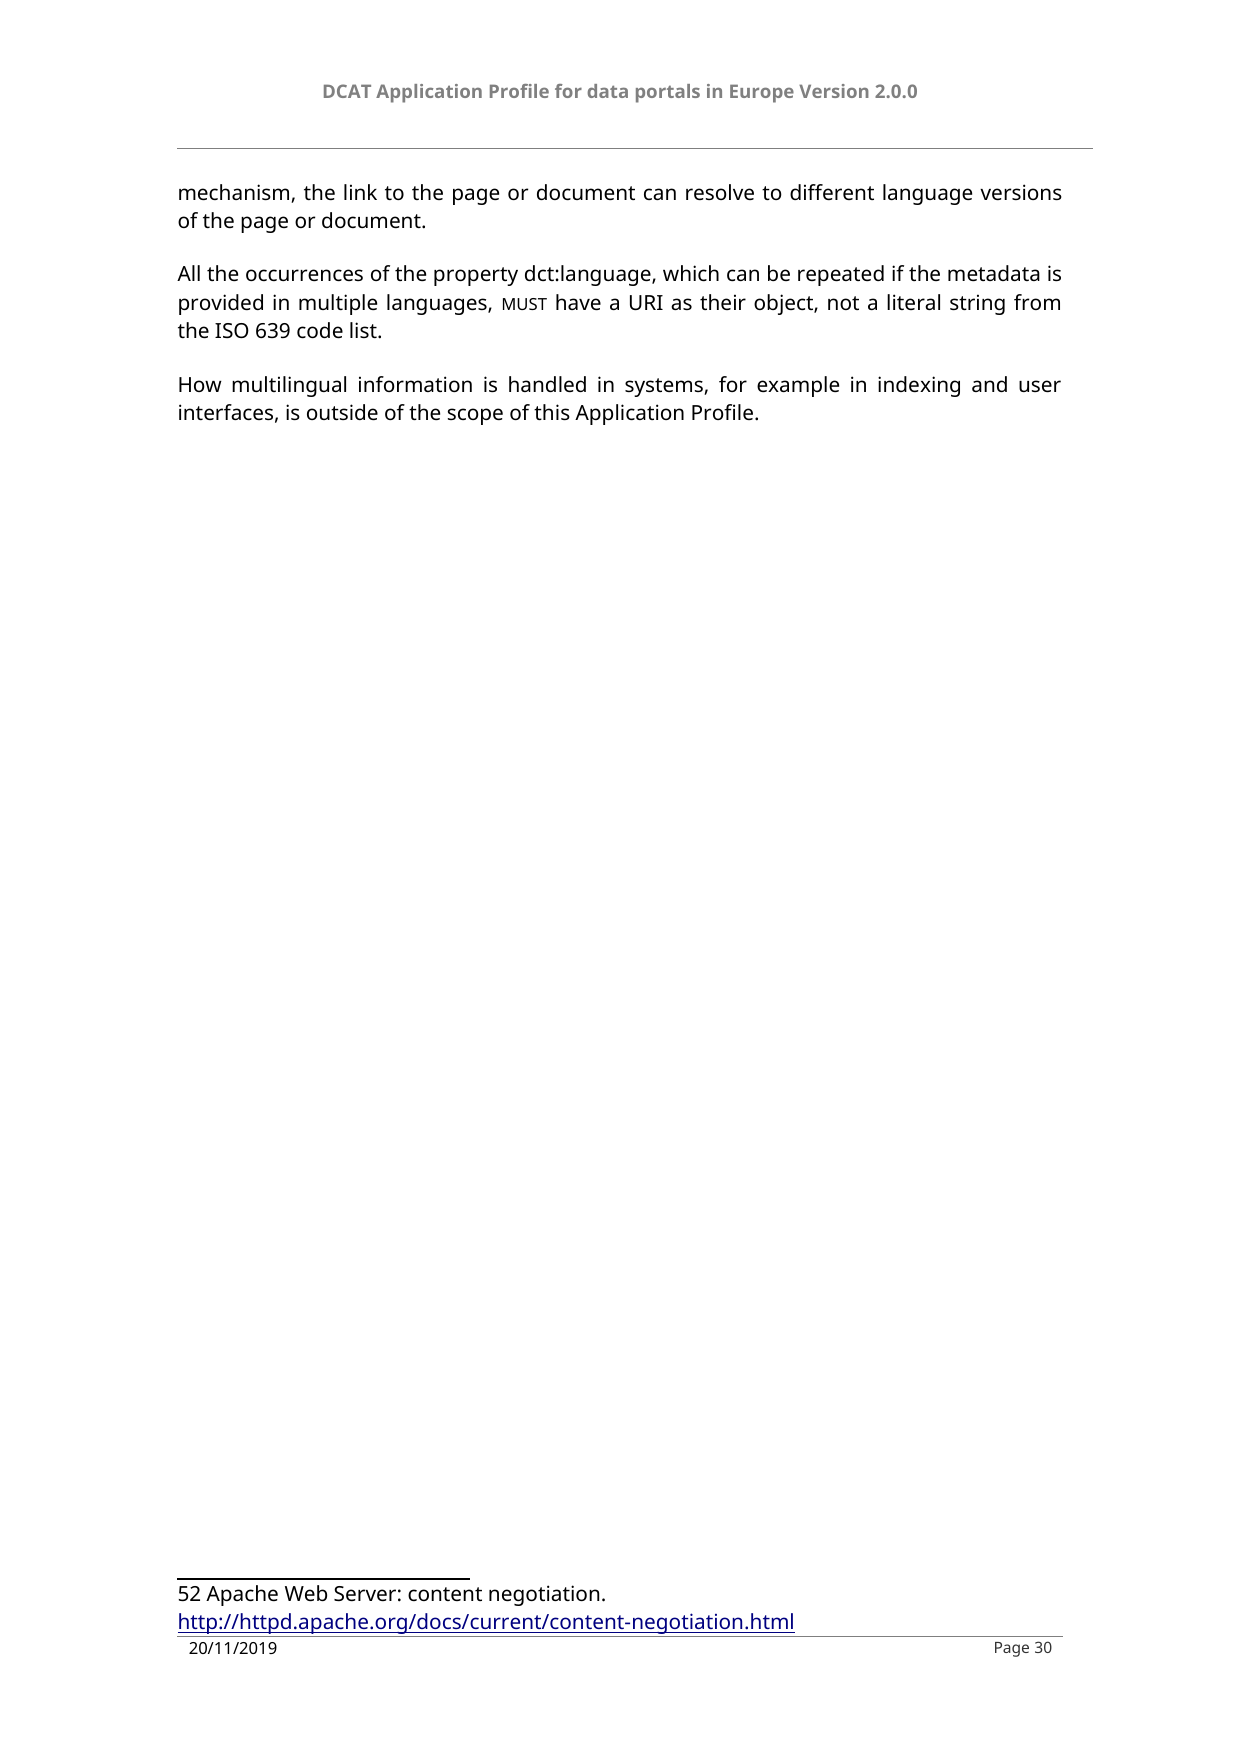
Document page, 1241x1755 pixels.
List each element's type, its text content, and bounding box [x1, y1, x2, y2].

text mechanism, the link to the page or document can resolve to different language versions of the page or document. [177, 178, 1063, 234]
text Apache Web Server: content negotiation. http://httpd.apache.org/docs/current/content-negotiation.html [177, 1579, 1063, 1636]
text All the occurrences of the property dct:language, which can be repeated if the metadata is provided in multiple languages, must have a URI as their object, not a literal string from the ISO 639 code list. [177, 259, 1063, 345]
text How multilingual information is handled in systems, for example in indexing and user interfaces, is outside of the scope of this Application Profile. [177, 370, 1063, 427]
